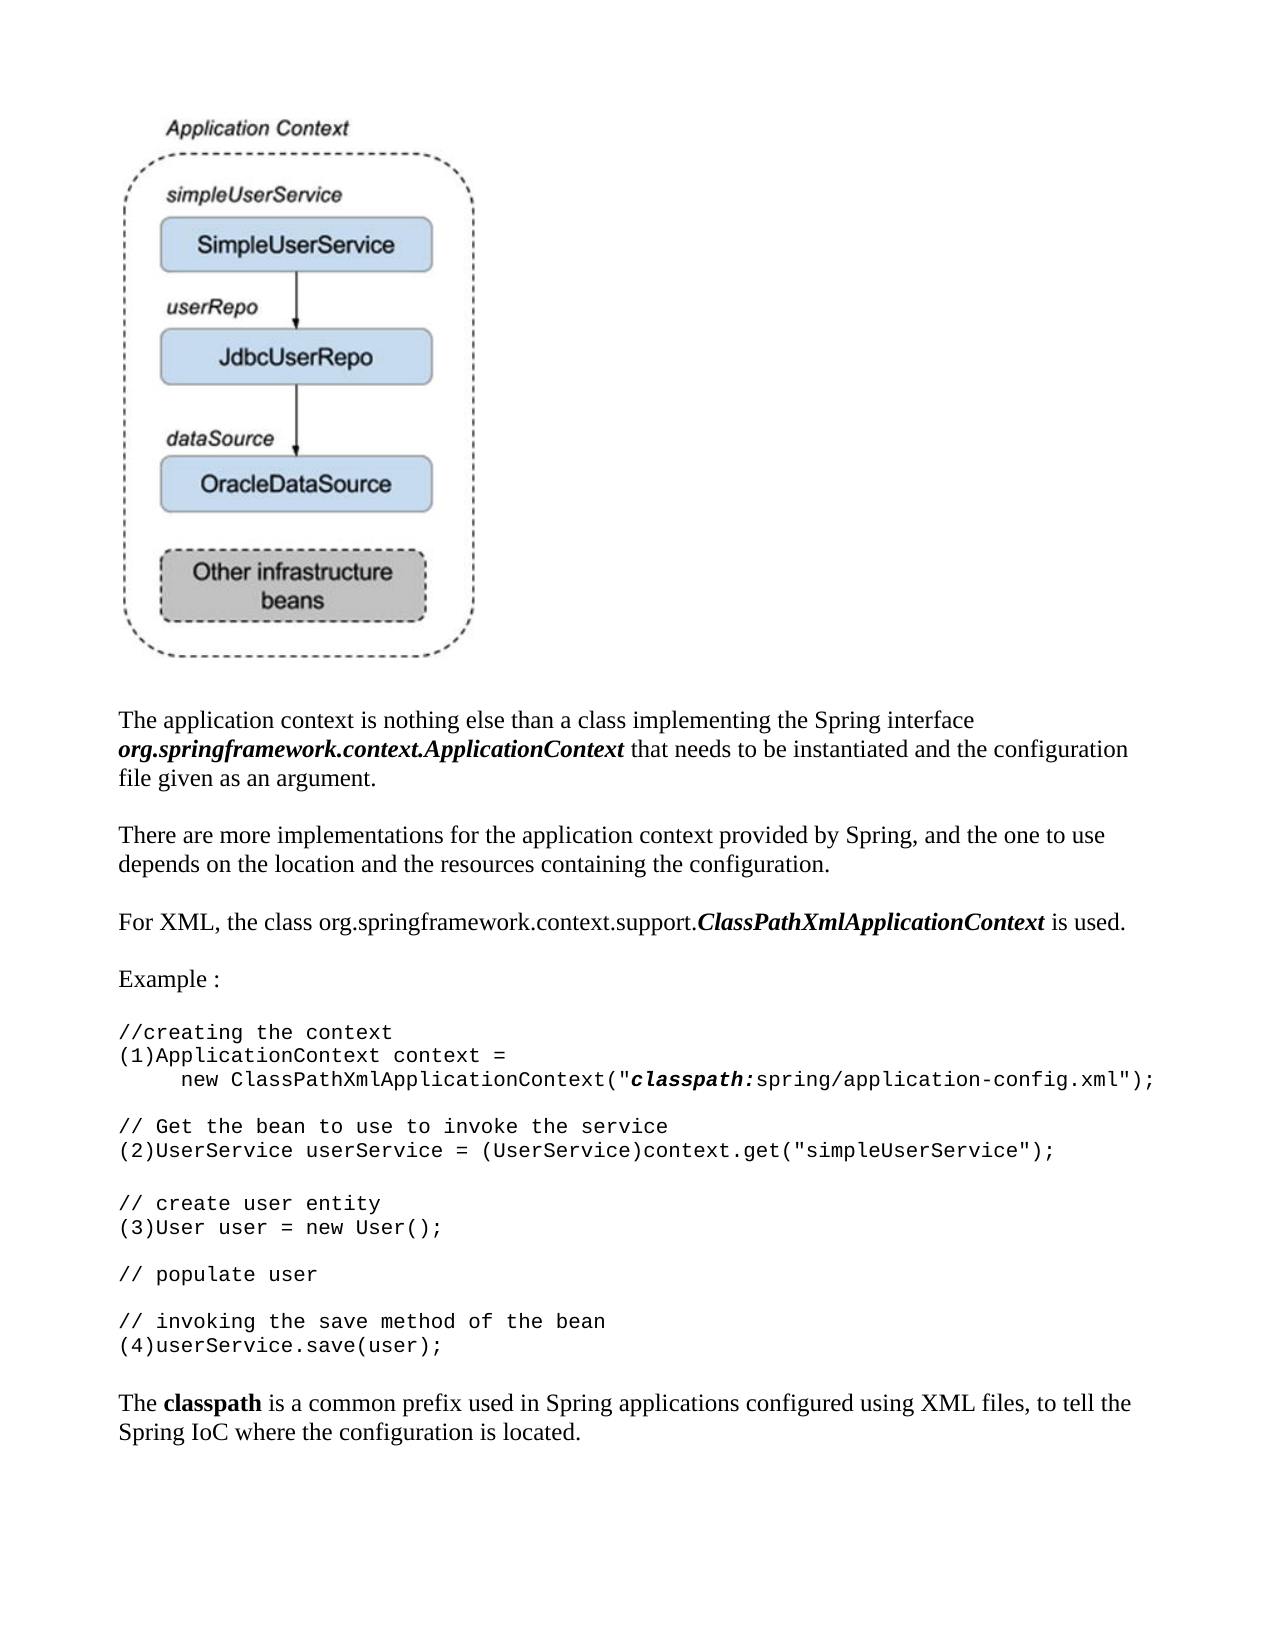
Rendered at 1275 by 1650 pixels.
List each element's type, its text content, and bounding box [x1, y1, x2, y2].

text //creating the context [118, 1022, 1157, 1046]
text // populate user [118, 1264, 1157, 1288]
text (2)UserService userService = (UserService)context.get("simpleUserService"); [118, 1140, 1157, 1164]
text Example : [118, 964, 1157, 993]
text The classpath is a common prefix used in Spring applications configured using XML files, to tell the Spring IoC where the configuration is located. [118, 1388, 1157, 1446]
text There are more implementations for the application context provided by Spring, and the one to use depends on the location and the resources containing the configuration. [118, 821, 1157, 878]
text (4)userService.save(user); [118, 1335, 1157, 1359]
text new ClassPathXmlApplicationContext("classpath:spring/application-config.xml"); [118, 1069, 1157, 1093]
picture [122, 118, 476, 659]
text // Get the bean to use to invoke the service [118, 1116, 1157, 1140]
text For XML, the class org.springframework.context.support.ClassPathXmlApplicationContext is used. [118, 907, 1157, 936]
text The application context is nothing else than a class implementing the Spring interface org.springframework.context.ApplicationContext that needs to be instantiated and the configuration file given as an argument. [118, 706, 1157, 792]
text (3)User user = new User(); [118, 1217, 1157, 1241]
text // invoking the save method of the bean [118, 1311, 1157, 1335]
text // create user entity [118, 1193, 1157, 1217]
text (1)ApplicationContext context = [118, 1046, 1157, 1069]
